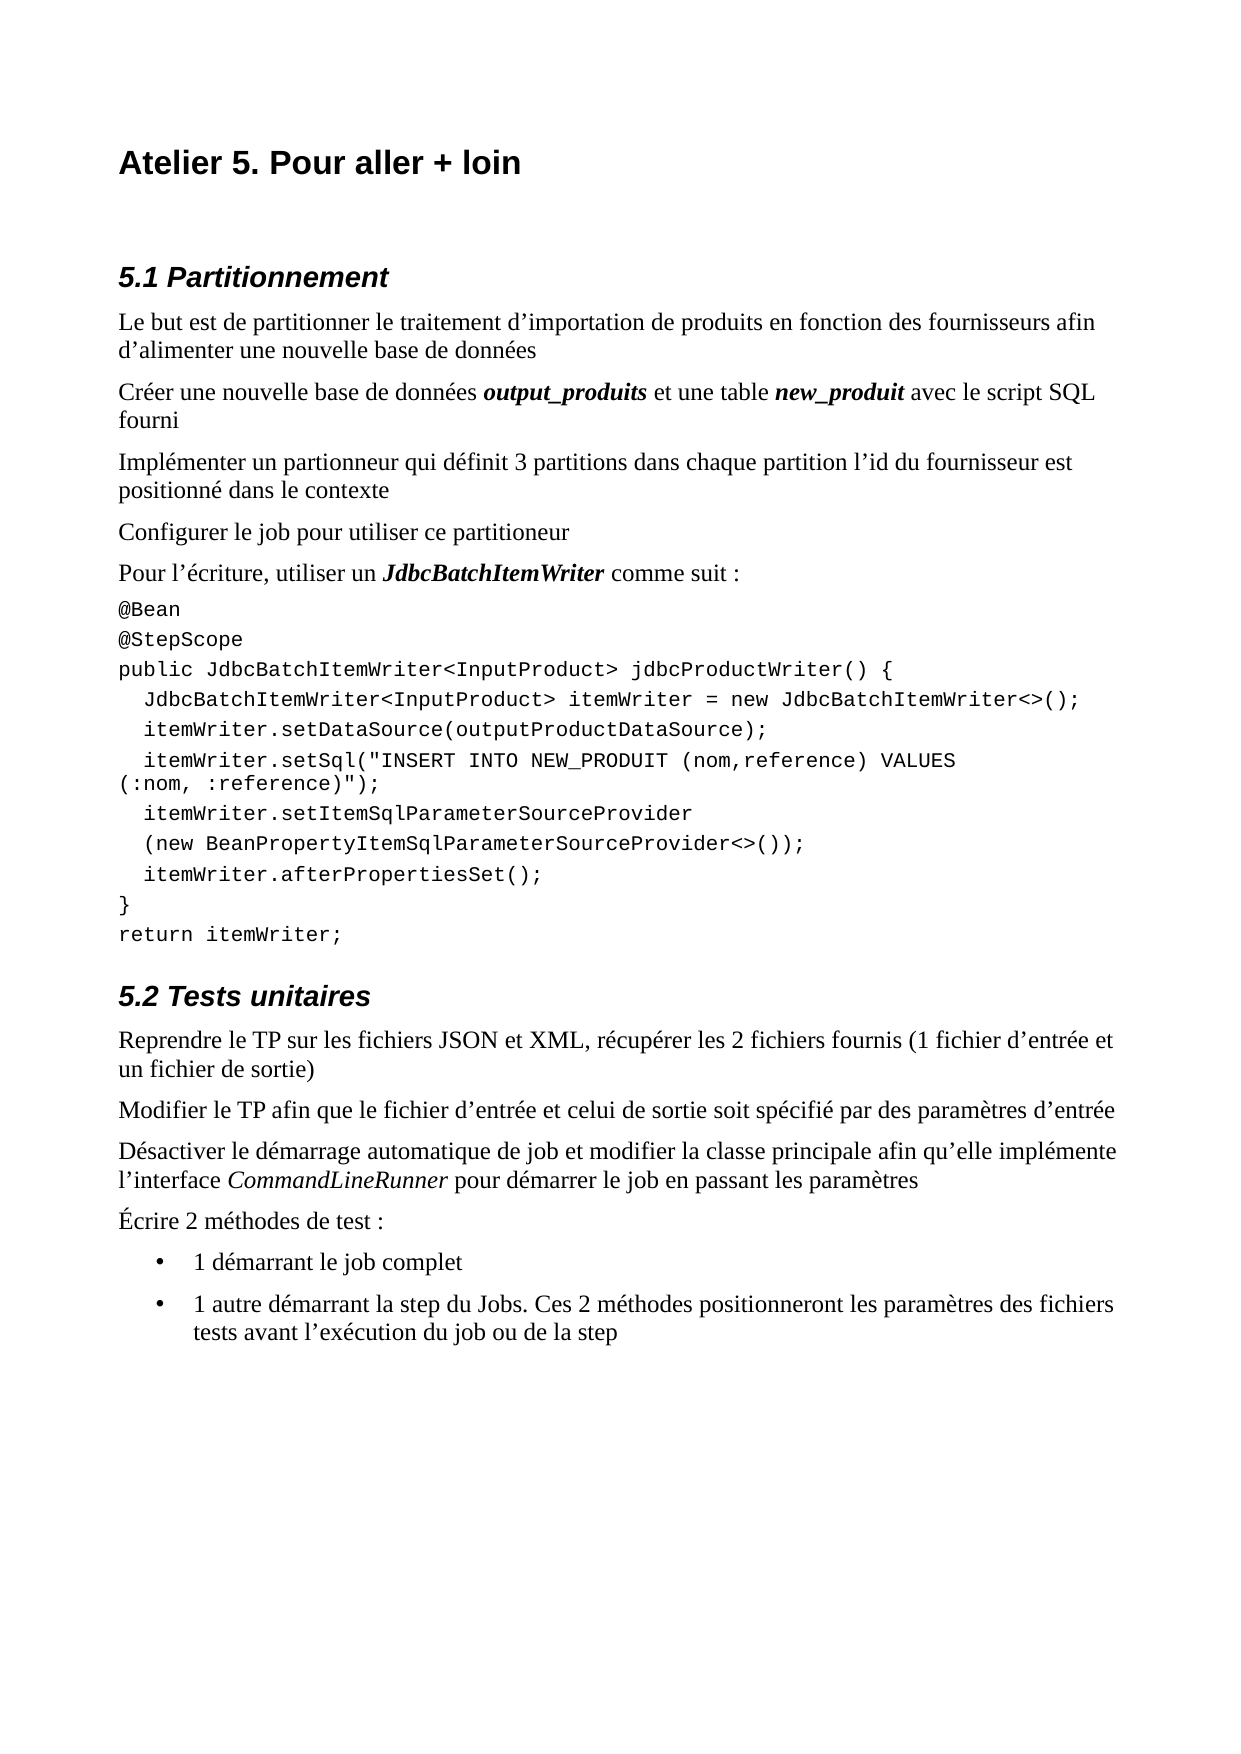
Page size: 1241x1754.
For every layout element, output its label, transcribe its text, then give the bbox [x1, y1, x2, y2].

text itemWriter.setItemSqlParameterSourceProvider [118, 803, 1122, 827]
text Le but est de partitionner le traitement d’importation de produits en fonction des fournisseurs afin d’alimenter une nouvelle base de données [118, 307, 1122, 364]
text itemWriter.setSql("INSERT INTO NEW_PRODUIT (nom,reference) VALUES (:nom, :reference)"); [118, 749, 1122, 797]
text Écrire 2 méthodes de test : [118, 1206, 1122, 1235]
text (new BeanPropertyItemSqlParameterSourceProvider<>()); [118, 833, 1122, 857]
list 1 autre démarrant la step du Jobs. Ces 2 méthodes positionneront les paramètres des fichiers tests avant l’exécution du job ou de la step [156, 1289, 1122, 1346]
text Configurer le job pour utiliser ce partitioneur [118, 517, 1122, 545]
text itemWriter.setDataSource(outputProductDataSource); [118, 719, 1122, 743]
text Implémenter un partionneur qui définit 3 partitions dans chaque partition l’id du fournisseur est positionné dans le contexte [118, 447, 1122, 504]
text return itemWriter; [118, 924, 1122, 947]
text @Bean [118, 599, 1122, 623]
text Pour l’écriture, utiliser un JdbcBatchItemWriter comme suit : [118, 558, 1122, 587]
text itemWriter.afterPropertiesSet(); [118, 863, 1122, 887]
text } [118, 894, 1122, 917]
subtitle Atelier 5. Pour aller + loin [118, 143, 1122, 182]
list 1 démarrant le job complet [156, 1247, 1122, 1276]
text Modifier le TP afin que le fichier d’entrée et celui de sortie soit spécifié par des paramètres d’entrée [118, 1095, 1122, 1124]
text Désactiver le démarrage automatique de job et modifier la classe principale afin qu’elle implémente l’interface CommandLineRunner pour démarrer le job en passant les paramètres [118, 1136, 1122, 1194]
text Créer une nouvelle base de données output_produits et une table new_produit avec le script SQL fourni [118, 377, 1122, 434]
text @StepScope [118, 629, 1122, 653]
text Reprendre le TP sur les fichiers JSON et XML, récupérer les 2 fichiers fournis (1 fichier d’entrée et un fichier de sortie) [118, 1025, 1122, 1082]
subtitle 5.2 Tests unitaires [118, 979, 1122, 1012]
subtitle 5.1 Partitionnement [118, 261, 1122, 294]
text public JdbcBatchItemWriter<InputProduct> jdbcProductWriter() { [118, 659, 1122, 683]
text JdbcBatchItemWriter<InputProduct> itemWriter = new JdbcBatchItemWriter<>(); [118, 689, 1122, 713]
